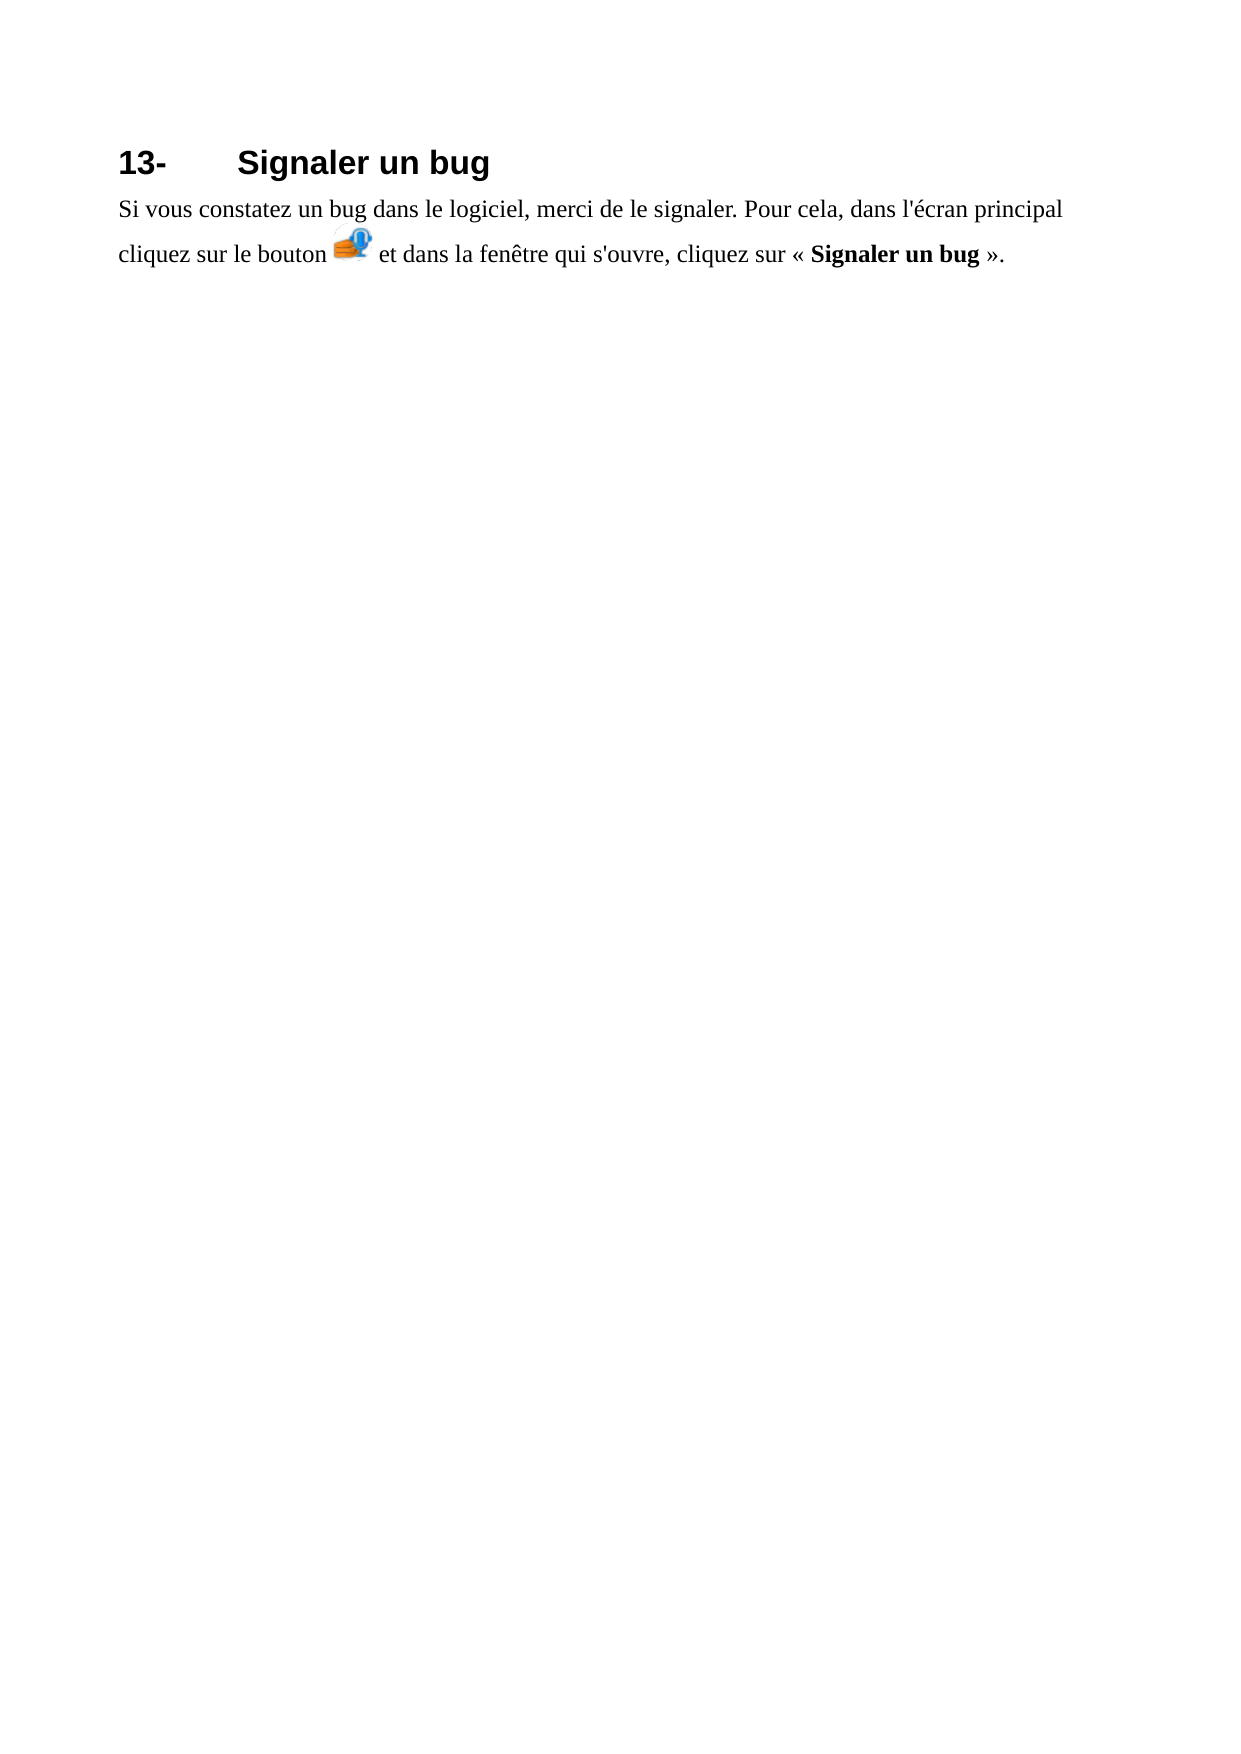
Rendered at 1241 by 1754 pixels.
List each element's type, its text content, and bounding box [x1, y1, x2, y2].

subtitle Signaler un bug [118, 143, 1122, 182]
text Si vous constatez un bug dans le logiciel, merci de le signaler. Pour cela, dans l'écran principal cliquez sur le bouton et dans la fenêtre qui s'ouvre, cliquez sur « Signaler un bug ». [118, 194, 1122, 267]
picture [333, 223, 373, 262]
